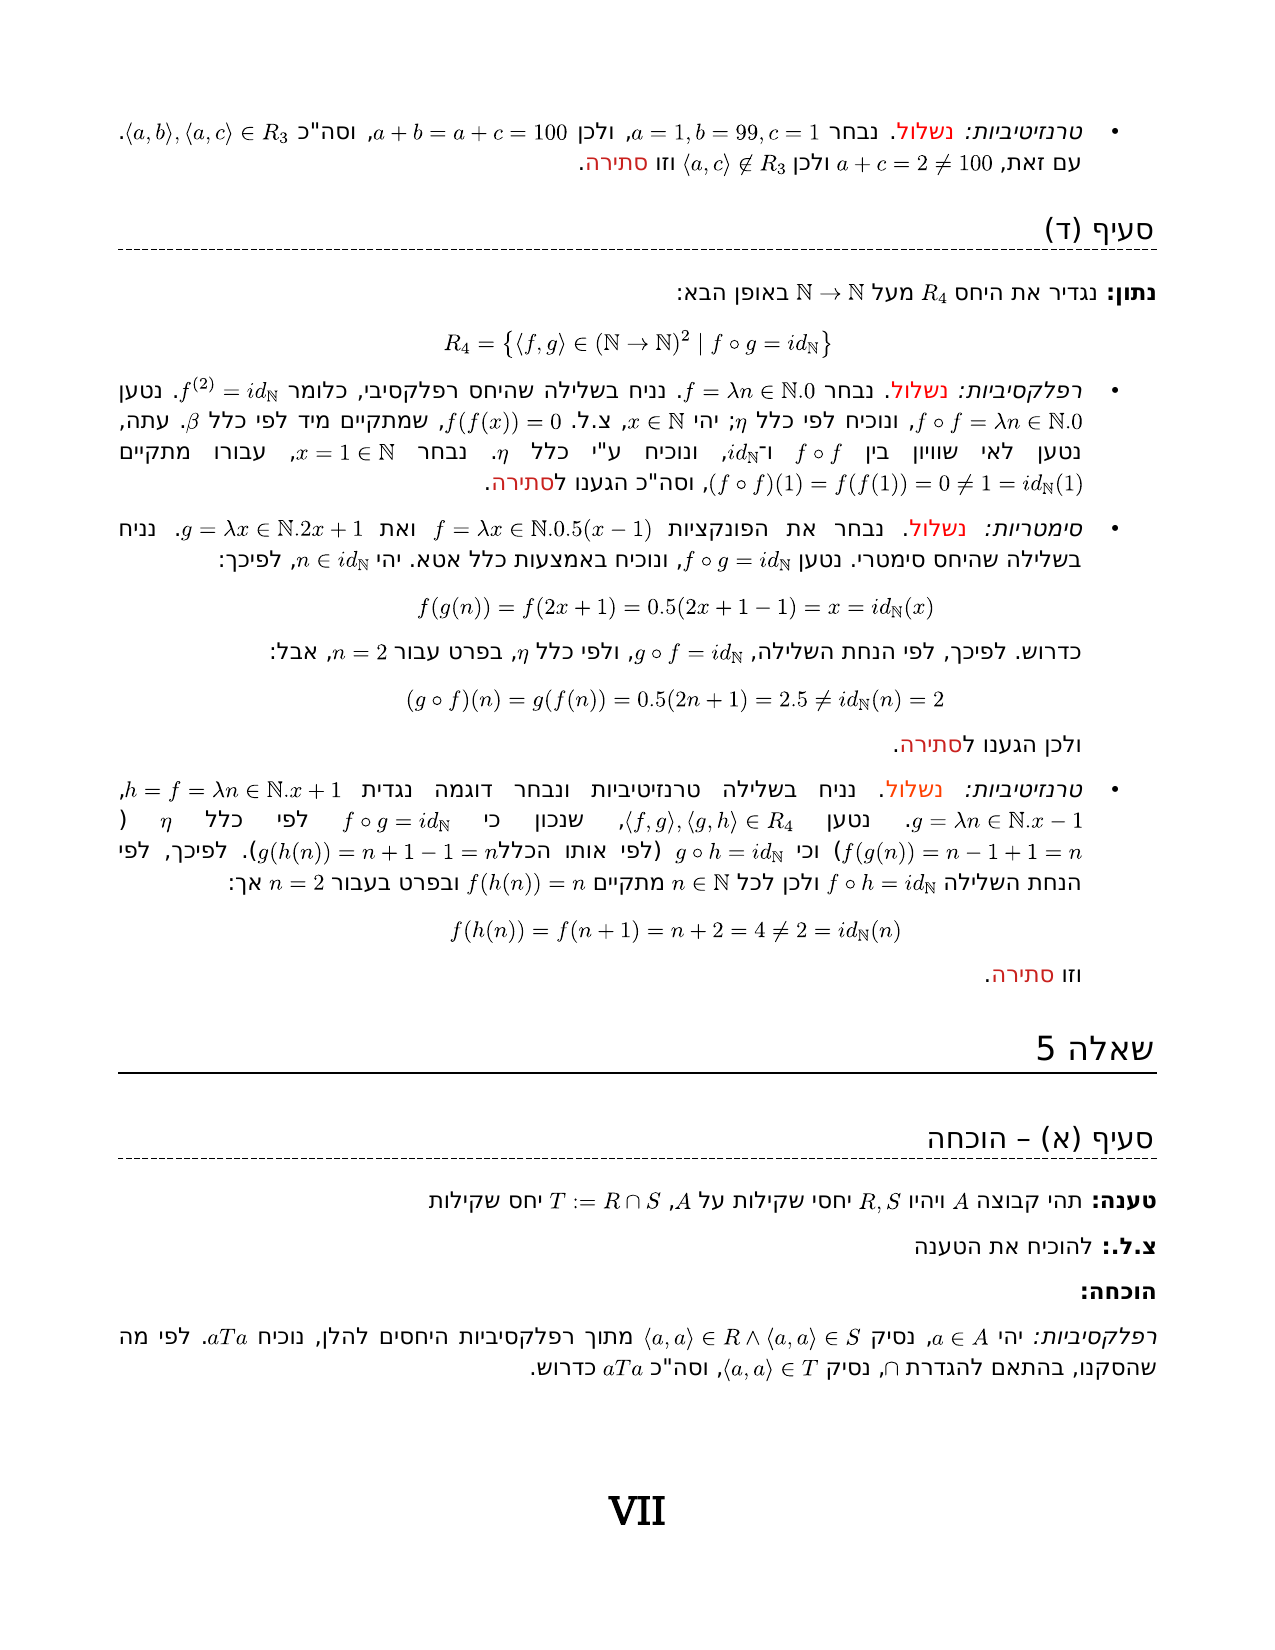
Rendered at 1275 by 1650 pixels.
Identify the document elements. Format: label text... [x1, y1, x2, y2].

text טענה: תהי קבוצה ויהיו יחסי שקילות על , יחס שקילות [118, 1188, 1157, 1214]
list טרנזיטיביות: נשלול. נניח בשלילה טרנזיטיביות ונבחר דוגמה נגדית , . נטען , שנכון כי לפי כלל () וכי (לפי אותו הכלל). לפיכך, לפי הנחת השלילה ולכן לכל מתקיים ובפרט בעבור אך: [118, 776, 1119, 896]
subtitle שאלה 5 [118, 1027, 1157, 1072]
list רפלקסיביות: נשלול. נבחר . נניח בשלילה שהיחס רפלקסיבי, כלומר . נטען , ונוכיח לפי כלל ; יהי , צ.ל. , שמתקיים מיד לפי כלל . עתה, נטען לאי שוויון בין ו־, ונוכיח ע"י כלל . נבחר , עבורו מתקיים , וסה"כ הגענו לסתירה. [118, 377, 1119, 496]
list טרנזיטיביות: נשלול. נבחר , ולכן , וסה"כ . עם זאת, ולכן וזו סתירה. [118, 118, 1119, 176]
list וזו סתירה. [118, 962, 1119, 988]
text רפלקסיביות: יהי , נסיק מתוך רפלקסיביות היחסים להלן, נוכיח . לפי מה שהסקנו, בהתאם להגדרת , נסיק , וסה"כ כדרוש. [118, 1323, 1157, 1381]
list סימטריות: נשלול. נבחר את הפונקציות ואת . נניח בשלילה שהיחס סימטרי. נטען , ונוכיח באמצעות כלל אטא. יהי , לפיכך: [118, 515, 1119, 572]
text צ.ל.: להוכיח את הטענה [118, 1233, 1157, 1259]
text נתון: נגדיר את היחס מעל באופן הבא: [118, 279, 1157, 305]
text הוכחה: [118, 1278, 1157, 1305]
subtitle סעיף (ד) [118, 209, 1157, 249]
subtitle סעיף (א) – הוכחה [118, 1118, 1157, 1158]
list ולכן הגענו לסתירה. [118, 731, 1119, 757]
list כדרוש. לפיכך, לפי הנחת השלילה, , ולפי כלל , בפרט עבור , אבל: [118, 638, 1119, 665]
